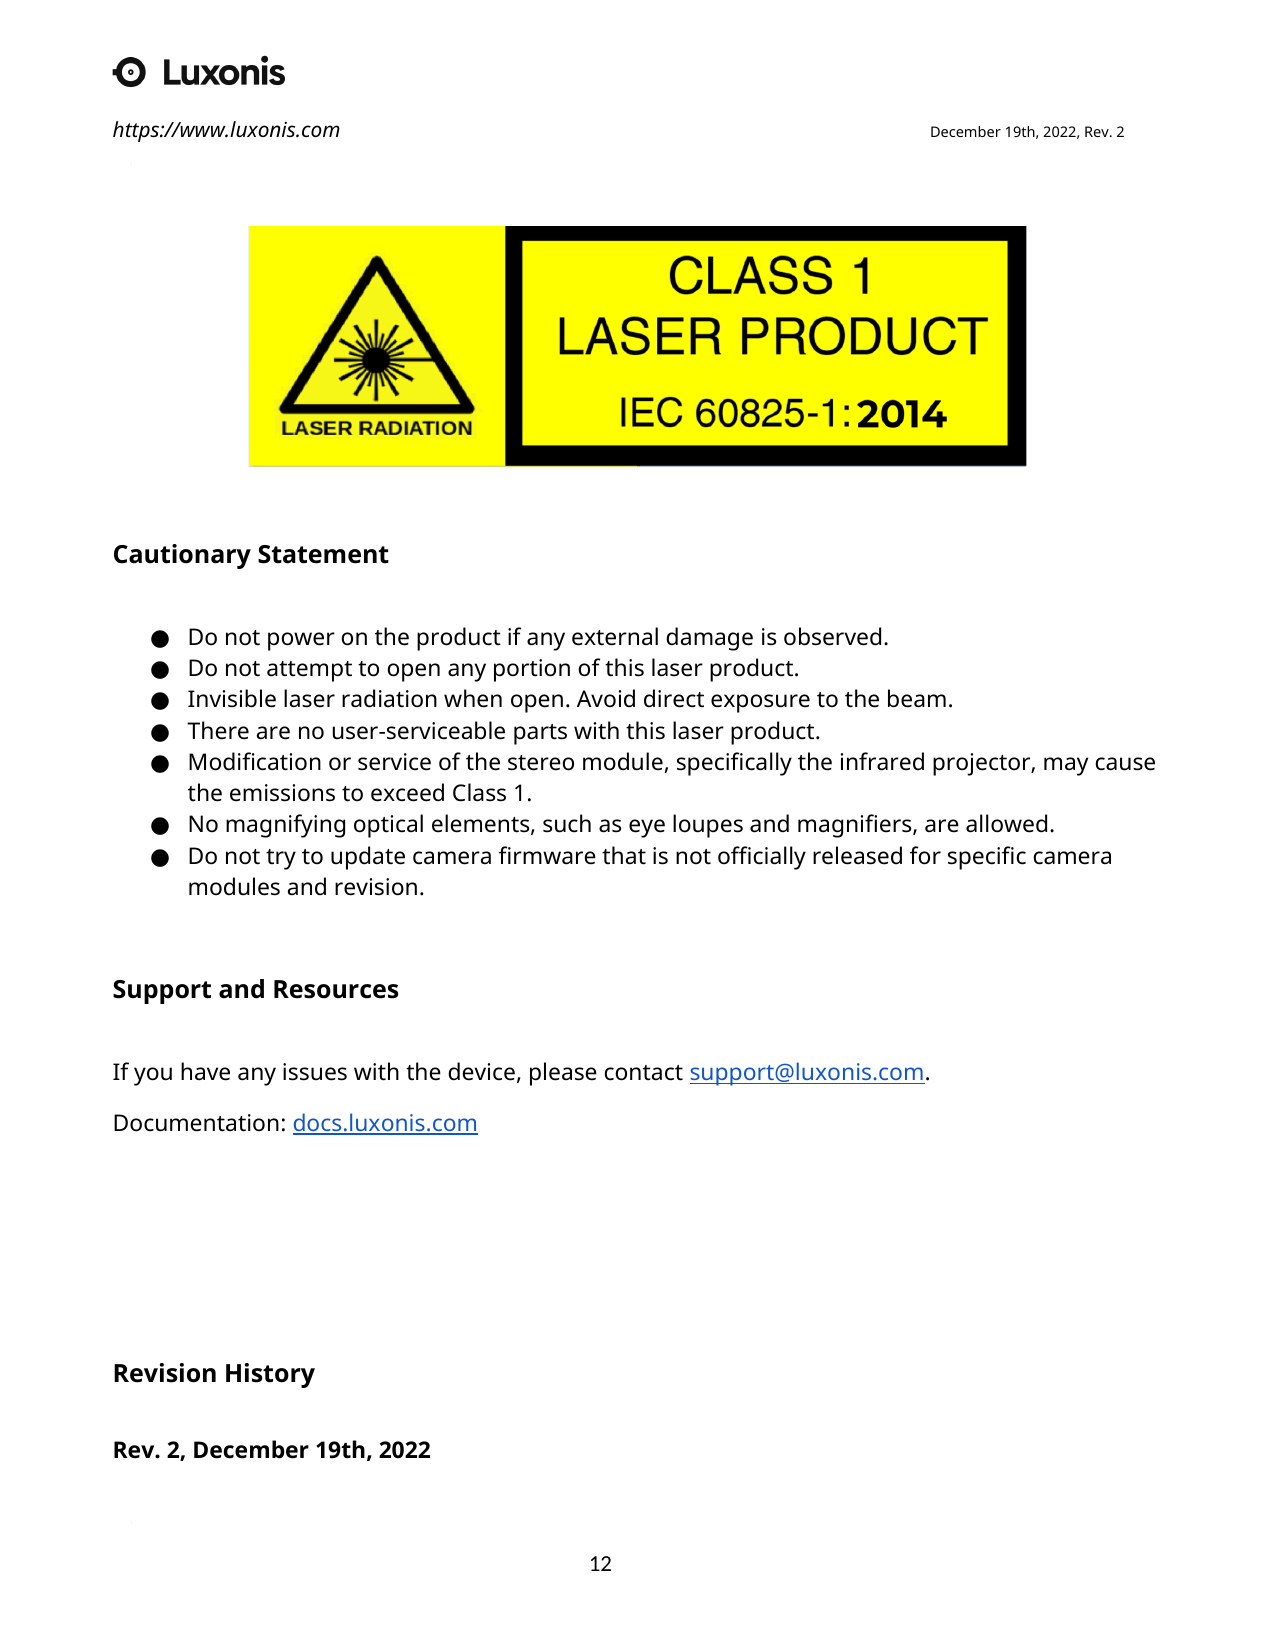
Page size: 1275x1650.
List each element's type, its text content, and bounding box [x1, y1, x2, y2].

list Invisible laser radiation when open. Avoid direct exposure to the beam. [150, 683, 1162, 715]
list No magnifying optical elements, such as eye loupes and magnifiers, are allowed. [150, 808, 1162, 840]
text If you have any issues with the device, please contact support@luxonis.com. [112, 1056, 1162, 1088]
list Modification or service of the stereo module, specifically the infrared projector, may cause the emissions to exceed Class 1. [150, 746, 1162, 808]
list There are no user-serviceable parts with this laser product. [150, 715, 1162, 746]
list Do not try to update camera firmware that is not officially released for specific camera modules and revision. [150, 840, 1162, 902]
picture [248, 226, 1027, 467]
subtitle Cautionary Statement [112, 536, 1162, 571]
list Do not power on the product if any external damage is observed. [150, 621, 1162, 652]
picture [112, 47, 286, 97]
subtitle Support and Resources [112, 972, 1162, 1006]
subtitle Revision History [112, 1355, 1162, 1389]
list Do not attempt to open any portion of this laser product. [150, 652, 1162, 683]
text Documentation: docs.luxonis.com [112, 1107, 1162, 1138]
text Rev. 2, December 19th, 2022 [112, 1433, 1162, 1465]
